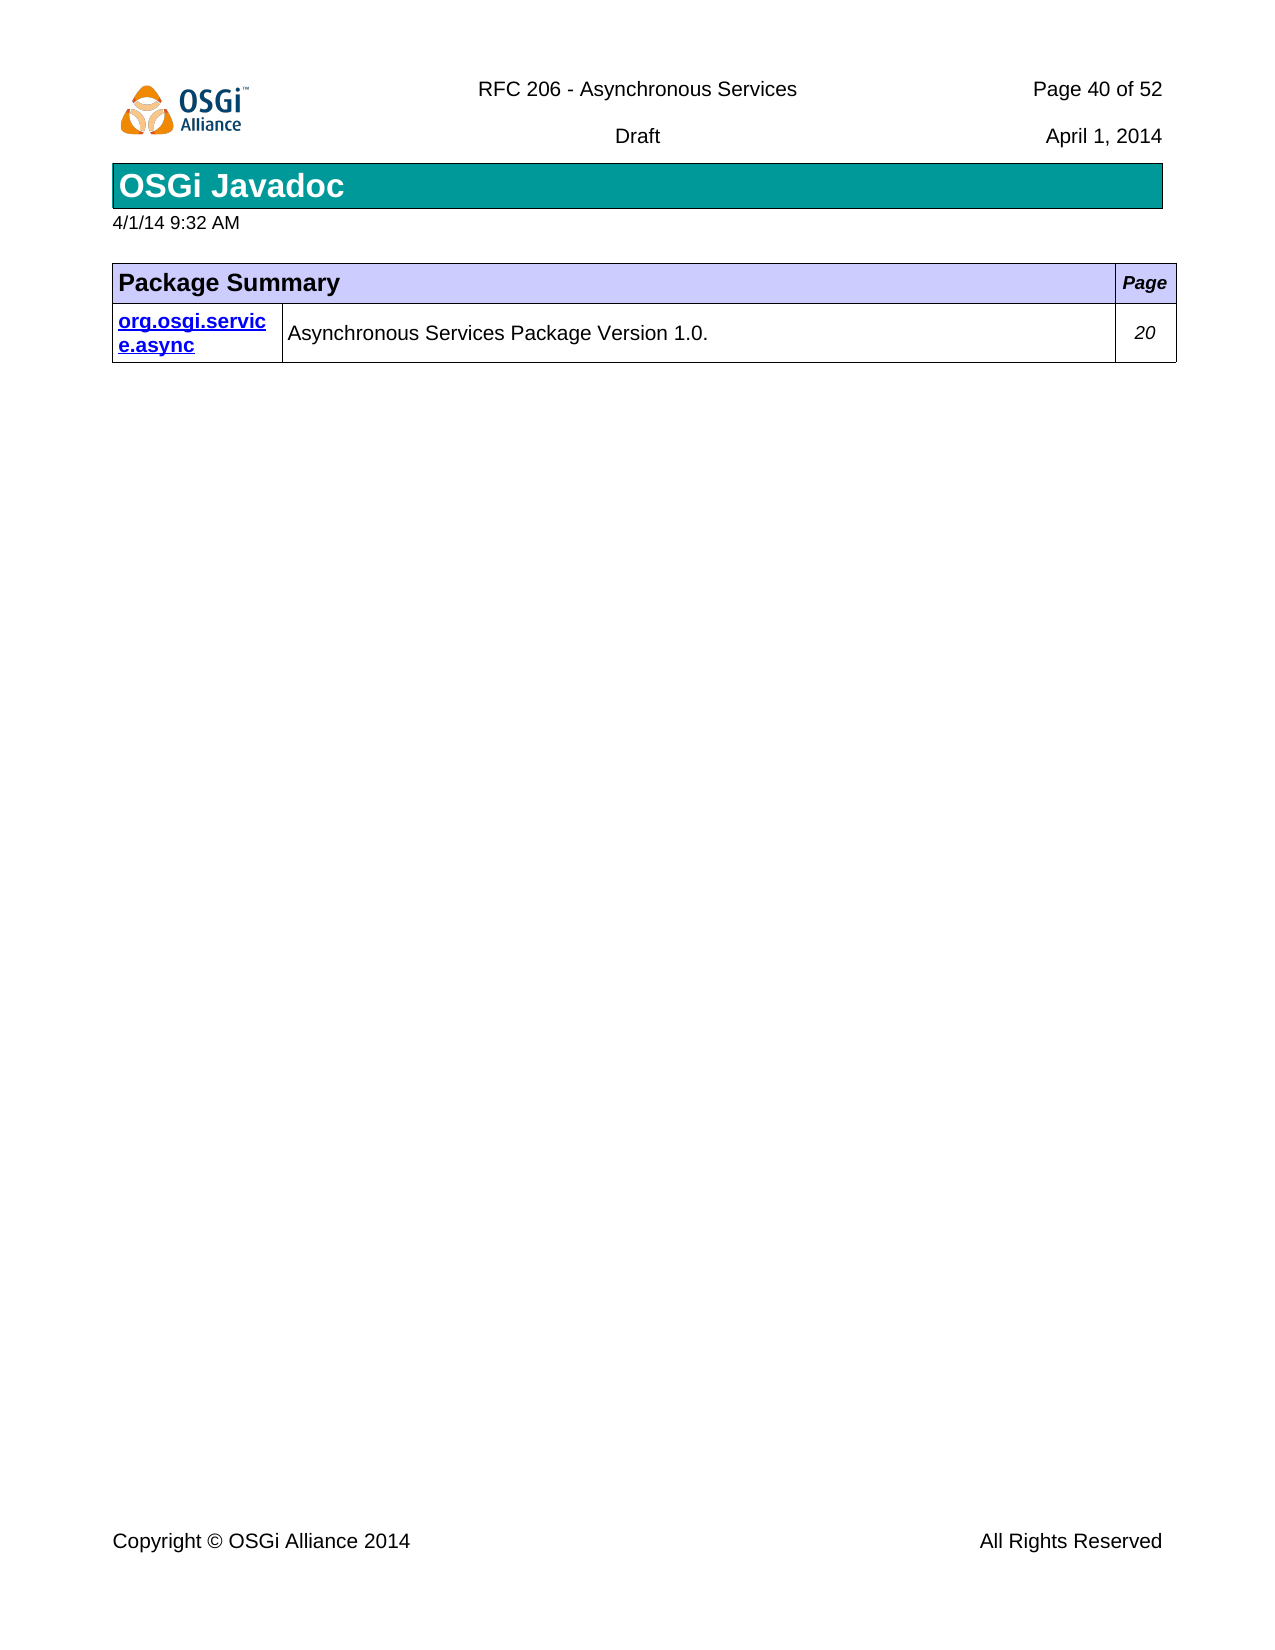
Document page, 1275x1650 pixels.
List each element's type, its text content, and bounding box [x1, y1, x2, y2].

table_header Page [1116, 264, 1176, 303]
text 4/1/14 9:32 AM [112, 212, 1162, 233]
subtitle OSGi Javadoc [114, 164, 1162, 208]
table_cell 19 [1116, 304, 1176, 362]
table_header Package Summary [113, 264, 1115, 303]
picture [113, 78, 257, 142]
table_cell Asynchronous Services Package Version 1.0. [283, 304, 1115, 362]
table_cell org.osgi.service.async [113, 304, 282, 362]
